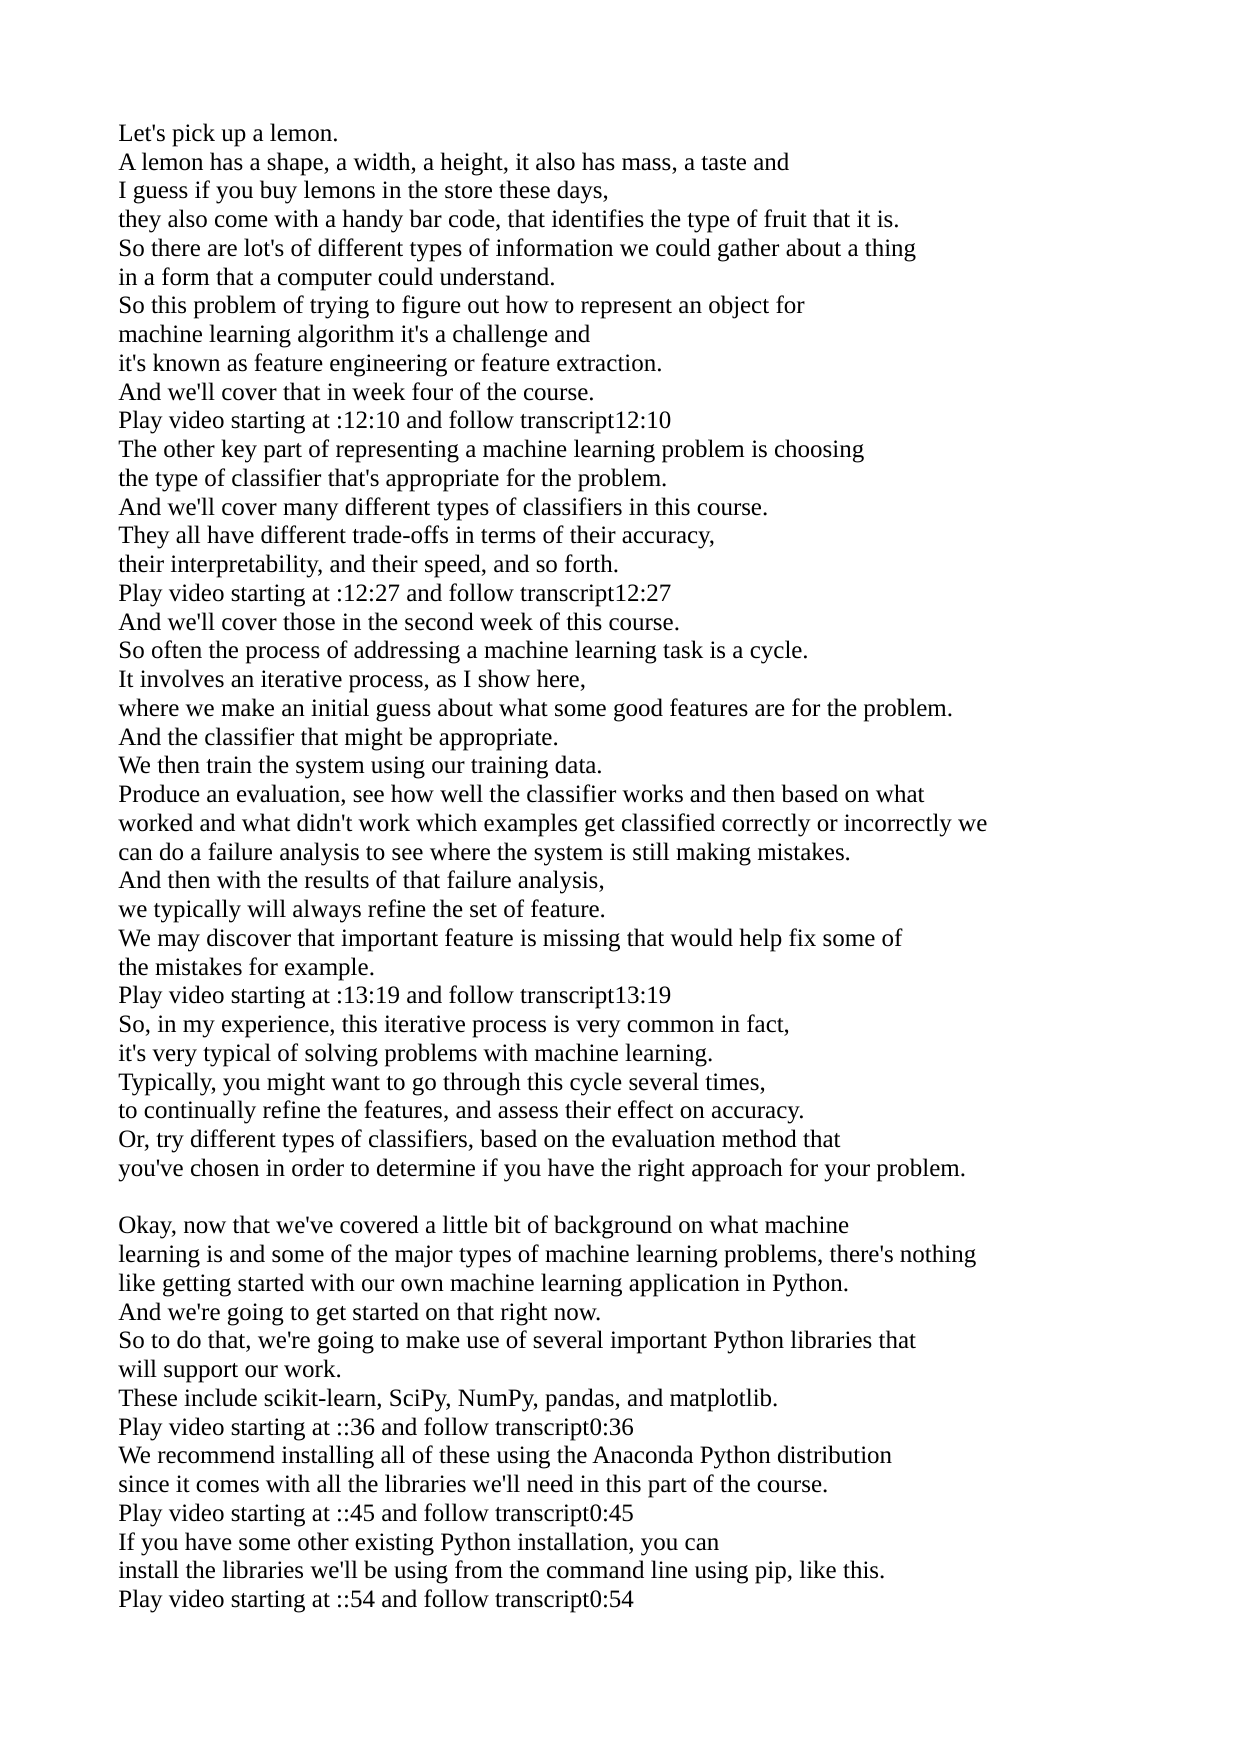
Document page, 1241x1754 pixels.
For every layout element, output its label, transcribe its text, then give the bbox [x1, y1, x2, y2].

text And we'll cover that in week four of the course. [118, 377, 1122, 406]
text So this problem of trying to figure out how to represent an object for [118, 291, 1122, 319]
text So often the process of addressing a machine learning task is a cycle. [118, 636, 1122, 664]
text we typically will always refine the set of feature. [118, 894, 1122, 923]
text Okay, now that we've covered a little bit of background on what machine [118, 1211, 1122, 1239]
text Play video starting at :12:27 and follow transcript12:27 [118, 578, 1122, 607]
text So there are lot's of different types of information we could gather about a thing [118, 233, 1122, 262]
text These include scikit-learn, SciPy, NumPy, pandas, and matplotlib. [118, 1383, 1122, 1412]
text Play video starting at ::45 and follow transcript0:45 [118, 1498, 1122, 1527]
text since it comes with all the libraries we'll need in this part of the course. [118, 1469, 1122, 1498]
text where we make an initial guess about what some good features are for the problem. [118, 693, 1122, 722]
text it's very typical of solving problems with machine learning. [118, 1038, 1122, 1067]
text Produce an evaluation, see how well the classifier works and then based on what [118, 779, 1122, 808]
text We then train the system using our training data. [118, 751, 1122, 779]
text A lemon has a shape, a width, a height, it also has mass, a taste and [118, 147, 1122, 176]
text I guess if you buy lemons in the store these days, [118, 176, 1122, 204]
text So to do that, we're going to make use of several important Python libraries that [118, 1326, 1122, 1354]
text can do a failure analysis to see where the system is still making mistakes. [118, 837, 1122, 866]
text Play video starting at :13:19 and follow transcript13:19 [118, 981, 1122, 1009]
text in a form that a computer could understand. [118, 262, 1122, 291]
text install the libraries we'll be using from the command line using pip, like this. [118, 1556, 1122, 1584]
text the type of classifier that's appropriate for the problem. [118, 463, 1122, 492]
text Or, try different types of classifiers, based on the evaluation method that [118, 1124, 1122, 1153]
text Play video starting at ::54 and follow transcript0:54 [118, 1584, 1122, 1613]
text And we'll cover those in the second week of this course. [118, 607, 1122, 636]
text will support our work. [118, 1354, 1122, 1383]
text to continually refine the features, and assess their effect on accuracy. [118, 1096, 1122, 1124]
text And then with the results of that failure analysis, [118, 866, 1122, 894]
text And the classifier that might be appropriate. [118, 722, 1122, 751]
text they also come with a handy bar code, that identifies the type of fruit that it is. [118, 204, 1122, 233]
text And we'll cover many different types of classifiers in this course. [118, 492, 1122, 521]
text like getting started with our own machine learning application in Python. [118, 1268, 1122, 1297]
text you've chosen in order to determine if you have the right approach for your problem. [118, 1153, 1122, 1182]
text It involves an iterative process, as I show here, [118, 664, 1122, 693]
text learning is and some of the major types of machine learning problems, there's nothing [118, 1239, 1122, 1268]
text If you have some other existing Python installation, you can [118, 1527, 1122, 1556]
text Play video starting at ::36 and follow transcript0:36 [118, 1412, 1122, 1441]
text The other key part of representing a machine learning problem is choosing [118, 434, 1122, 463]
text Let's pick up a lemon. [118, 118, 1122, 147]
text Typically, you might want to go through this cycle several times, [118, 1067, 1122, 1096]
text We recommend installing all of these using the Anaconda Python distribution [118, 1441, 1122, 1469]
text it's known as feature engineering or feature extraction. [118, 348, 1122, 377]
text So, in my experience, this iterative process is very common in fact, [118, 1009, 1122, 1038]
text the mistakes for example. [118, 952, 1122, 981]
text machine learning algorithm it's a challenge and [118, 319, 1122, 348]
text We may discover that important feature is missing that would help fix some of [118, 923, 1122, 952]
text worked and what didn't work which examples get classified correctly or incorrectly we [118, 808, 1122, 837]
text their interpretability, and their speed, and so forth. [118, 549, 1122, 578]
text They all have different trade-offs in terms of their accuracy, [118, 521, 1122, 549]
text And we're going to get started on that right now. [118, 1297, 1122, 1326]
text Play video starting at :12:10 and follow transcript12:10 [118, 406, 1122, 434]
